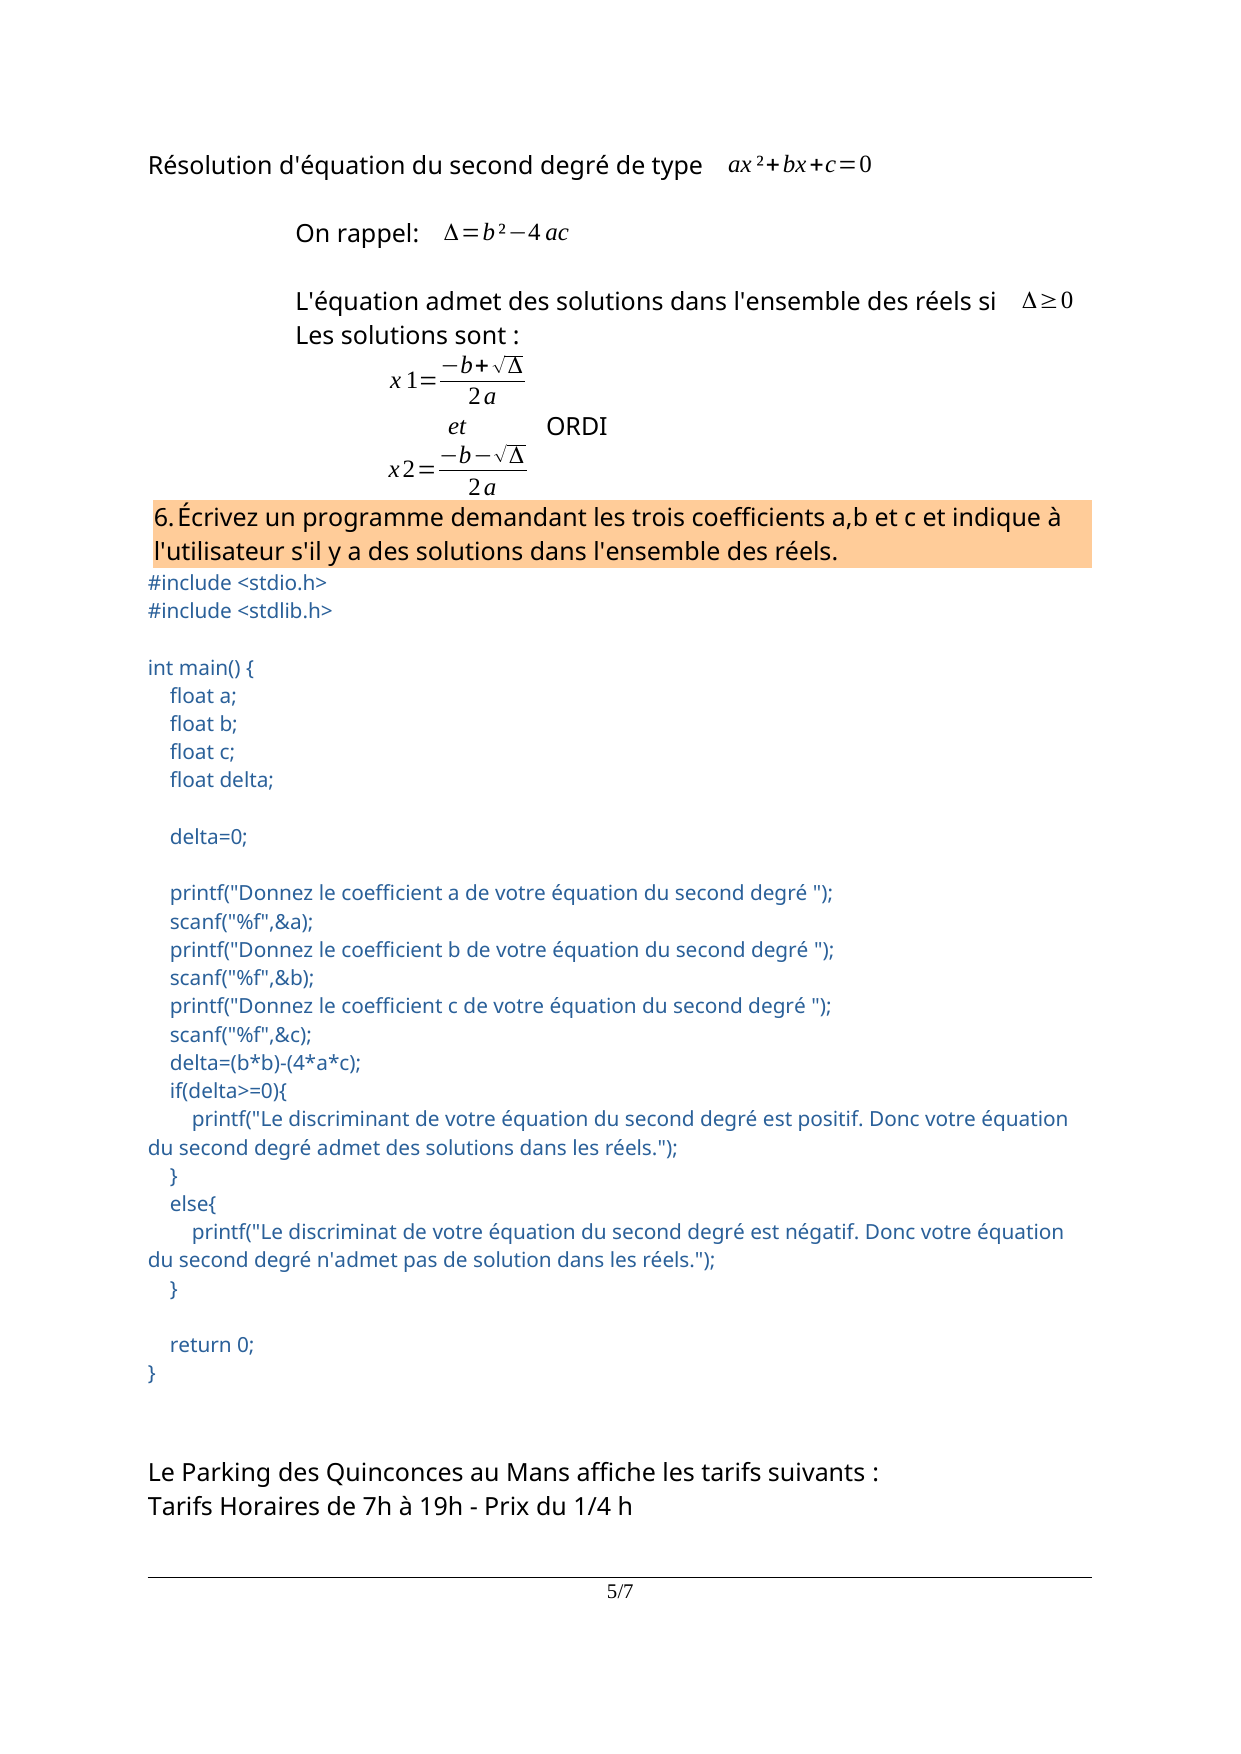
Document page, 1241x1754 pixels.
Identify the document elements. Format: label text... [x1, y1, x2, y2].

text Les solutions sont : [148, 317, 1092, 351]
text #include <stdlib.h> [148, 596, 1092, 624]
text Le Parking des Quinconces au Mans affiche les tarifs suivants : [148, 1454, 1092, 1488]
text printf("Donnez le coefficient a de votre équation du second degré "); [148, 878, 1092, 907]
text float delta; [148, 766, 1092, 794]
text L'équation admet des solutions dans l'ensemble des réels si [148, 283, 1092, 317]
text } [148, 1161, 1092, 1189]
text Résolution d'équation du second degré de type [148, 148, 1092, 182]
text delta=0; [148, 822, 1092, 850]
text scanf("%f",&b); [148, 963, 1092, 991]
text int main() { [148, 653, 1092, 681]
text scanf("%f",&c); [148, 1020, 1092, 1048]
text float b; [148, 709, 1092, 737]
text delta=(b*b)-(4*a*c); [148, 1048, 1092, 1076]
text float a; [148, 681, 1092, 709]
text printf("Donnez le coefficient c de votre équation du second degré "); [148, 991, 1092, 1020]
list Écrivez un programme demandant les trois coefficients a,b et c et indique à l'utilisateur s'il y a des solutions dans l'ensemble des réels. [153, 500, 1092, 568]
text scanf("%f",&a); [148, 907, 1092, 935]
text } [148, 1358, 1092, 1387]
text printf("Le discriminant de votre équation du second degré est positif. Donc votre équation du second degré admet des solutions dans les réels."); [148, 1104, 1092, 1161]
text On rappel: [148, 216, 1092, 249]
text } [148, 1274, 1092, 1302]
text #include <stdio.h> [148, 568, 1092, 596]
text ORDI [148, 351, 1092, 500]
text Tarifs Horaires de 7h à 19h - Prix du 1/4 h [148, 1488, 1092, 1522]
text float c; [148, 737, 1092, 766]
text if(delta>=0){ [148, 1076, 1092, 1104]
text return 0; [148, 1330, 1092, 1358]
text else{ [148, 1189, 1092, 1217]
text printf("Donnez le coefficient b de votre équation du second degré "); [148, 935, 1092, 963]
text printf("Le discriminat de votre équation du second degré est négatif. Donc votre équation du second degré n'admet pas de solution dans les réels."); [148, 1217, 1092, 1274]
